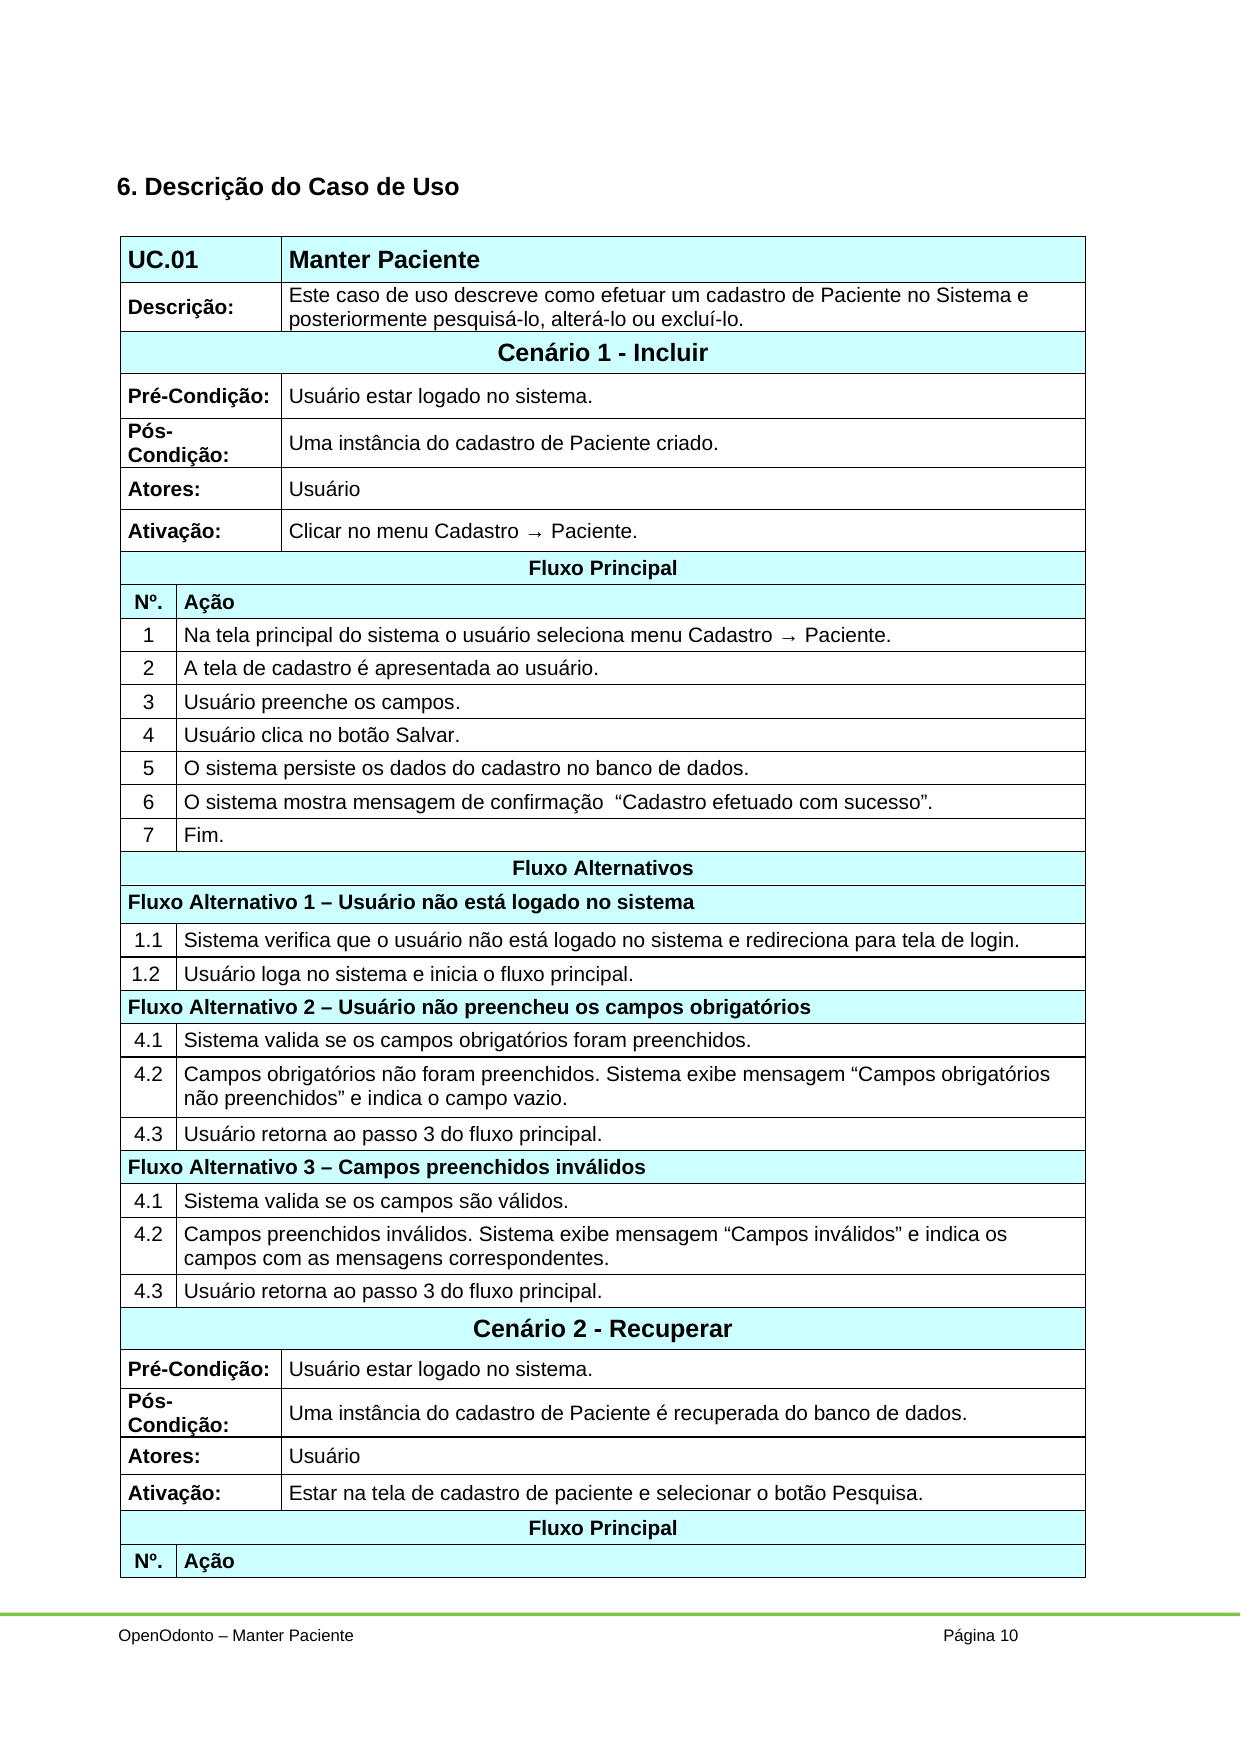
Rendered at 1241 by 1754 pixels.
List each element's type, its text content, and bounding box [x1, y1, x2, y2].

table_cell 7 [121, 819, 176, 851]
table_cell Fluxo Principal [121, 552, 1085, 584]
table_cell Sistema valida se os campos são válidos. [177, 1184, 1085, 1217]
table_cell Clicar no menu Cadastro → Paciente. [282, 510, 1085, 551]
table_header UC.01 [121, 237, 281, 282]
table_cell Este caso de uso descreve como efetuar um cadastro de Paciente no Sistema e posteriormente pesquisá-lo, alterá-lo ou excluí-lo. [282, 283, 1085, 331]
table_cell Ação [177, 1545, 1085, 1577]
table_cell Atores: [121, 1438, 281, 1474]
subtitle 6. Descrição do Caso de Uso [117, 172, 1122, 201]
table_cell Usuário retorna ao passo 3 do fluxo principal. [177, 1275, 1085, 1307]
table_cell Uma instância do cadastro de Paciente criado. [282, 419, 1085, 467]
table_cell Usuário estar logado no sistema. [282, 374, 1085, 418]
table_cell Cenário 1 - Incluir [121, 332, 1085, 372]
table_cell Fluxo Alternativo 3 – Campos preenchidos inválidos [121, 1151, 1085, 1183]
table_cell Sistema valida se os campos obrigatórios foram preenchidos. [177, 1024, 1085, 1056]
table_cell Descrição: [121, 283, 281, 331]
table_cell A tela de cadastro é apresentada ao usuário. [177, 652, 1085, 684]
table_cell 4.2 [121, 1058, 176, 1117]
table_cell Usuário [282, 468, 1085, 509]
table_cell 6 [121, 785, 176, 818]
table_cell Campos obrigatórios não foram preenchidos. Sistema exibe mensagem “Campos obrigatórios não preenchidos” e indica o campo vazio. [177, 1058, 1085, 1117]
table_cell Ativação: [121, 1475, 281, 1510]
table_cell Fluxo Alternativo 1 – Usuário não está logado no sistema [121, 886, 1085, 923]
table_cell 4.2 [121, 1218, 176, 1274]
table_cell 4.3 [121, 1275, 176, 1307]
table_cell Nº. [121, 1545, 176, 1577]
table_cell Nº. [121, 585, 176, 618]
table_cell Fim. [177, 819, 1085, 851]
table_cell Pré-Condição: [121, 1350, 281, 1387]
table_cell Pós-Condição: [121, 419, 281, 467]
table_cell Usuário retorna ao passo 3 do fluxo principal. [177, 1118, 1085, 1150]
table_cell Usuário loga no sistema e inicia o fluxo principal. [177, 958, 1085, 990]
table_cell 3 [121, 685, 176, 718]
table_cell 4.1 [121, 1024, 176, 1056]
table_header Manter Paciente [282, 237, 1085, 282]
table_cell Usuário preenche os campos. [177, 685, 1085, 718]
table_cell 1.1 [121, 924, 176, 956]
table_cell Fluxo Alternativos [121, 852, 1085, 884]
table_cell Estar na tela de cadastro de paciente e selecionar o botão Pesquisa. [282, 1475, 1085, 1510]
table_cell 4 [121, 719, 176, 751]
table_cell Uma instância do cadastro de Paciente é recuperada do banco de dados. [282, 1389, 1085, 1436]
table_cell Pós-Condição: [121, 1389, 281, 1436]
table_cell Atores: [121, 468, 281, 509]
table_cell Fluxo Principal [121, 1511, 1085, 1544]
table_cell Usuário estar logado no sistema. [282, 1350, 1085, 1387]
table_cell Pré-Condição: [121, 374, 281, 418]
table_cell 2 [121, 652, 176, 684]
table_cell Fluxo Alternativo 2 – Usuário não preencheu os campos obrigatórios [121, 991, 1085, 1023]
table_cell Na tela principal do sistema o usuário seleciona menu Cadastro → Paciente. [177, 619, 1085, 651]
table_cell Sistema verifica que o usuário não está logado no sistema e redireciona para tela de login. [177, 924, 1085, 956]
table_cell 1.2 [121, 958, 176, 990]
table_cell Ação [177, 585, 1085, 618]
table_cell O sistema persiste os dados do cadastro no banco de dados. [177, 752, 1085, 784]
table_cell 5 [121, 752, 176, 784]
table_cell Usuário [282, 1438, 1085, 1474]
table_cell Campos preenchidos inválidos. Sistema exibe mensagem “Campos inválidos” e indica os campos com as mensagens correspondentes. [177, 1218, 1085, 1274]
table_cell Ativação: [121, 510, 281, 551]
table_cell O sistema mostra mensagem de confirmação “Cadastro efetuado com sucesso”. [177, 785, 1085, 818]
table_cell Cenário 2 - Recuperar [121, 1308, 1085, 1349]
table_cell 1 [121, 619, 176, 651]
table_cell Usuário clica no botão Salvar. [177, 719, 1085, 751]
table_cell 4.3 [121, 1118, 176, 1150]
table_cell 4.1 [121, 1184, 176, 1217]
